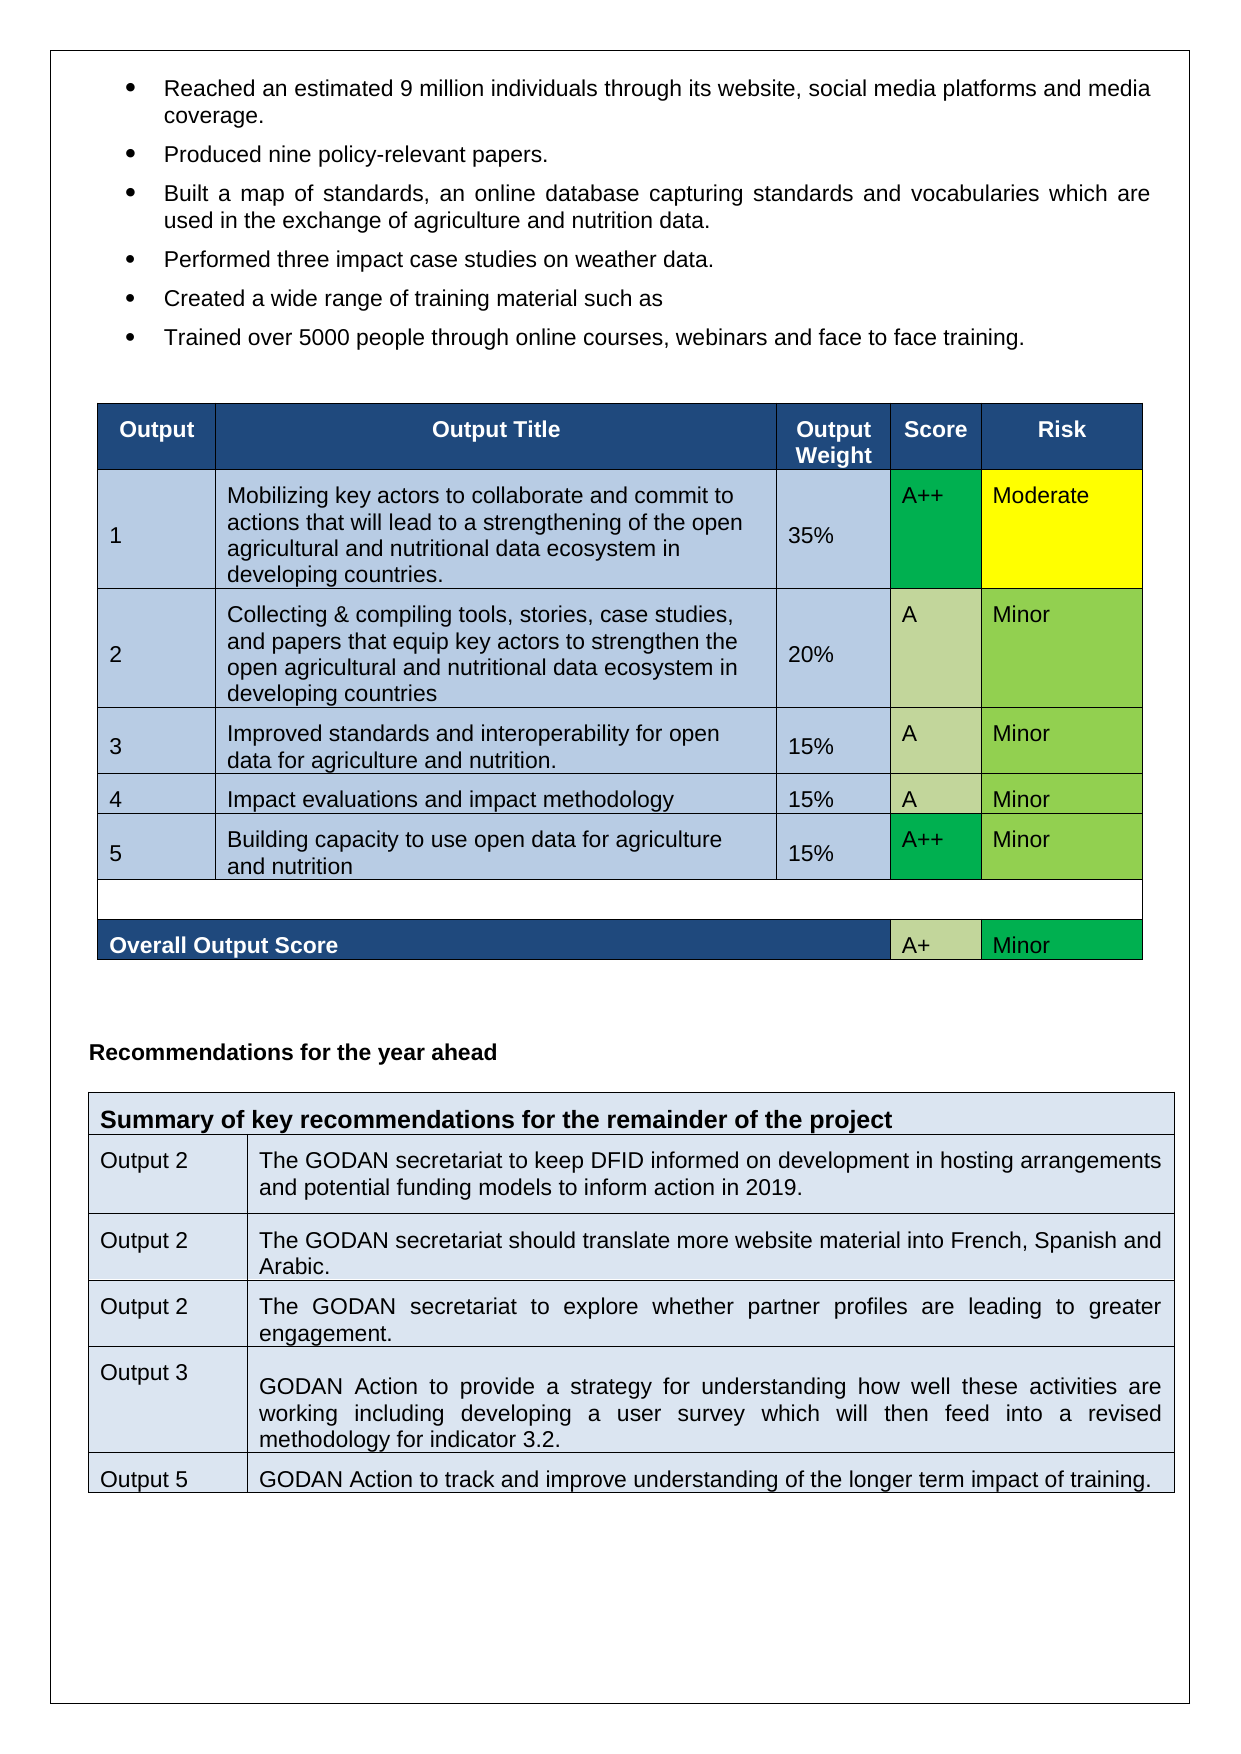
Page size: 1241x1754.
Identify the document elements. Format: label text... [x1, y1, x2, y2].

table_cell Impact evaluations and impact methodology [216, 774, 776, 813]
table_cell Minor [982, 814, 1142, 879]
table_cell 35% [777, 470, 890, 588]
table_header Output [98, 404, 215, 469]
table_cell A++ [891, 470, 981, 588]
table_cell Output 2 [89, 1281, 247, 1346]
table_cell Output 5 [89, 1453, 247, 1492]
table_cell The GODAN secretariat to keep DFID informed on development in hosting arrangements and potential funding models to inform action in 2019. [248, 1135, 1174, 1213]
table_cell 5 [98, 814, 215, 879]
table_cell Output 3 [89, 1347, 247, 1452]
list Performed three impact case studies on weather data. [126, 246, 1152, 272]
table_cell GODAN Action to provide a strategy for understanding how well these activities are working including developing a user survey which will then feed into a revised methodology for indicator 3.2. [248, 1347, 1174, 1452]
table_cell 15% [777, 814, 890, 879]
table_cell Minor [982, 774, 1142, 813]
table_cell A++ [891, 814, 981, 879]
list Reached an estimated 9 million individuals through its website, social media platforms and media coverage. [126, 75, 1152, 128]
table_cell The GODAN secretariat to explore whether partner profiles are leading to greater engagement. [248, 1281, 1174, 1346]
table_cell 1 [98, 470, 215, 588]
table_cell A [891, 589, 981, 707]
table_cell Output 2 [89, 1214, 247, 1279]
table_cell 20% [777, 589, 890, 707]
table_header Output Weight [777, 404, 890, 469]
table_cell Mobilizing key actors to collaborate and commit to actions that will lead to a strengthening of the open agricultural and nutritional data ecosystem in developing countries. [216, 470, 776, 588]
list Built a map of standards, an online database capturing standards and vocabularies which are used in the exchange of agriculture and nutrition data. [126, 180, 1152, 233]
table_cell 15% [777, 708, 890, 773]
table_cell Overall Output Score [98, 920, 890, 959]
table_cell Collecting & compiling tools, stories, case studies, and papers that equip key actors to strengthen the open agricultural and nutritional data ecosystem in developing countries [216, 589, 776, 707]
table_cell 2 [98, 589, 215, 707]
table_header Risk [982, 404, 1142, 469]
table_cell 15% [777, 774, 890, 813]
list Trained over 5000 people through online courses, webinars and face to face training. [126, 323, 1152, 350]
list Produced nine policy-relevant papers. [126, 141, 1152, 167]
table_cell Improved standards and interoperability for open data for agriculture and nutrition. [216, 708, 776, 773]
table_cell Minor [982, 920, 1142, 959]
table_cell Minor [982, 708, 1142, 773]
table_cell Minor [982, 589, 1142, 707]
table_cell A [891, 774, 981, 813]
table_cell Output 2 [89, 1135, 247, 1213]
table_cell A+ [891, 920, 981, 959]
table_cell Moderate [982, 470, 1142, 588]
table_header Summary of key recommendations for the remainder of the project [89, 1093, 1174, 1134]
table_header Output Title [216, 404, 776, 469]
table_cell A [891, 708, 981, 773]
text Recommendations for the year ahead [89, 1039, 1152, 1065]
table_cell The GODAN secretariat should translate more website material into French, Spanish and Arabic. [248, 1214, 1174, 1279]
table_cell 4 [98, 774, 215, 813]
list Created a wide range of training material such as [126, 284, 1152, 311]
table_cell GODAN Action to track and improve understanding of the longer term impact of training. [248, 1453, 1174, 1492]
table_cell 3 [98, 708, 215, 773]
table_cell Building capacity to use open data for agriculture and nutrition [216, 814, 776, 879]
table_cell [98, 880, 1142, 919]
table_header Score [891, 404, 981, 469]
